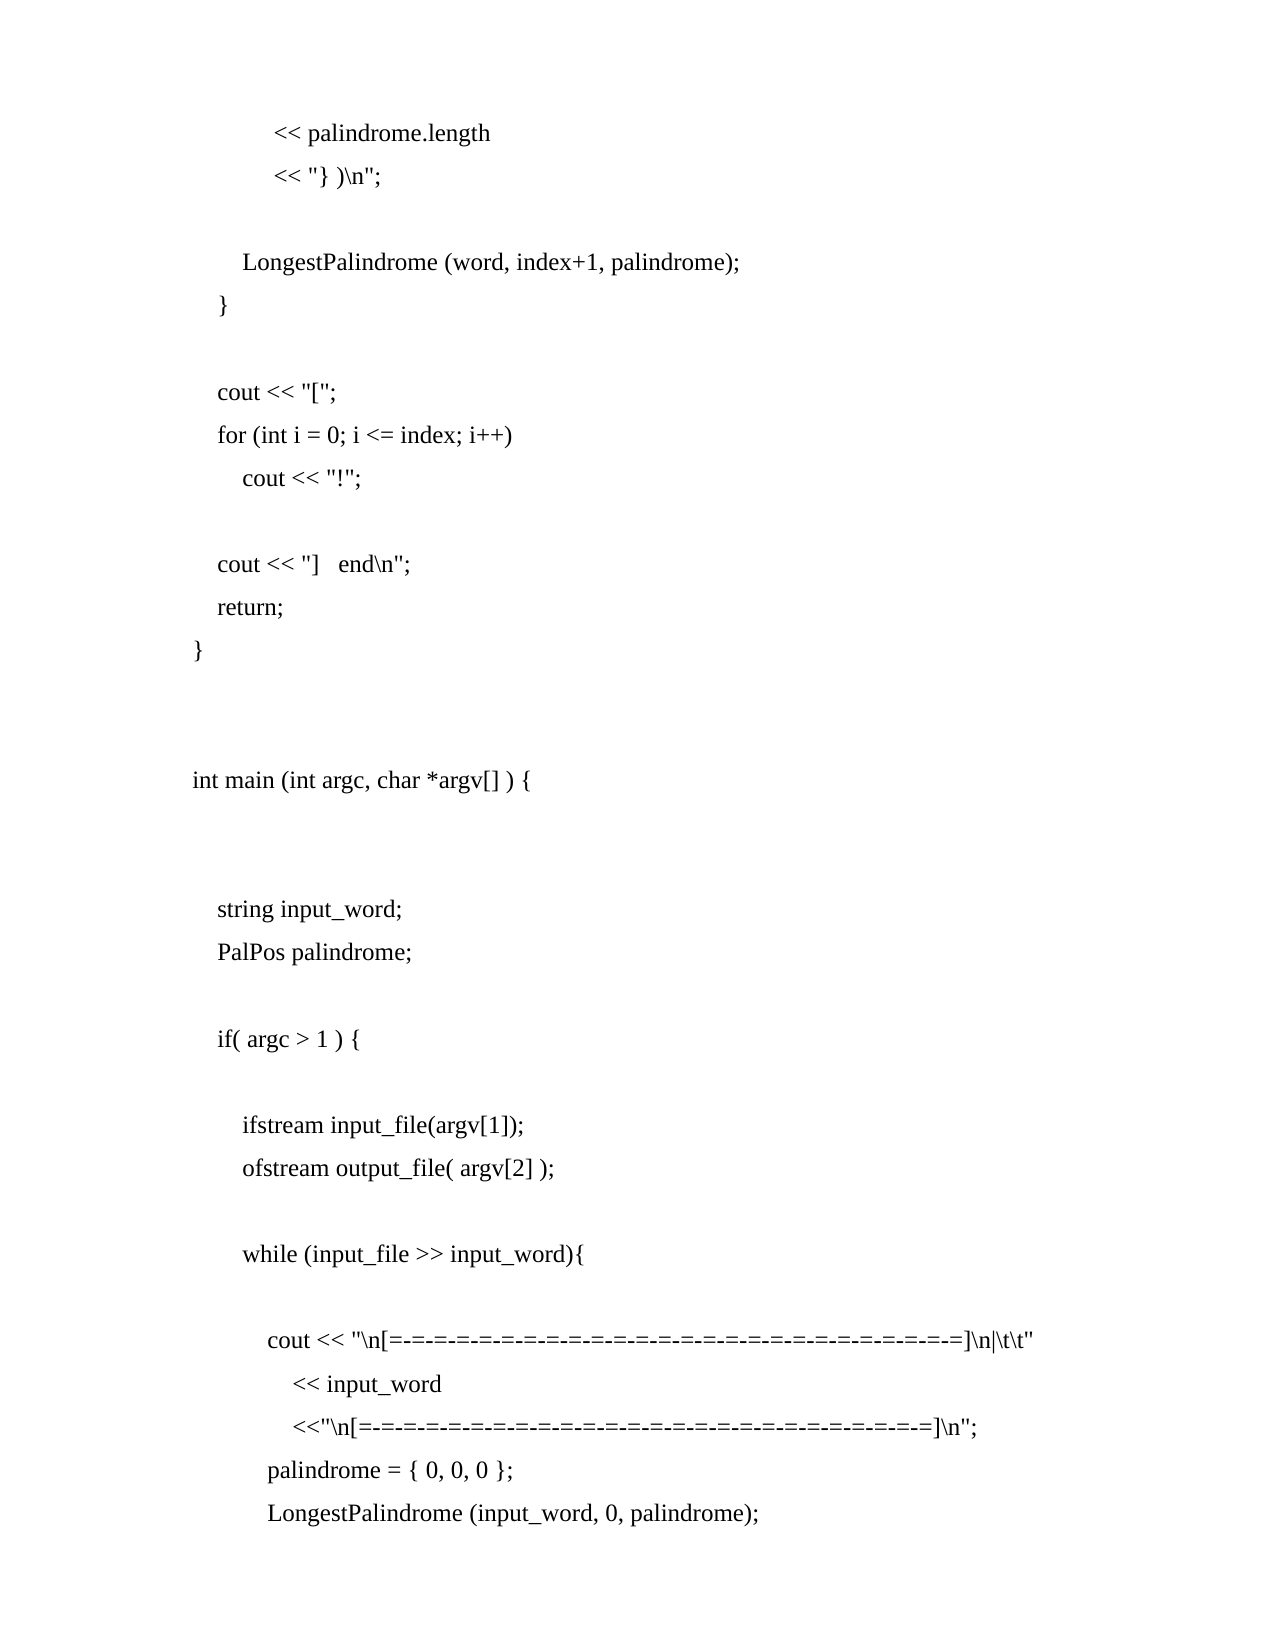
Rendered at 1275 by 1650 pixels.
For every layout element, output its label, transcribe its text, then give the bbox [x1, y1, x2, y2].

text while (input_file >> input_word){ [118, 1239, 1157, 1268]
text if( argc > 1 ) { [118, 1024, 1157, 1052]
text LongestPalindrome (word, index+1, palindrome); [118, 247, 1157, 276]
text } [118, 291, 1157, 319]
text <<"\n[=-=-=-=-=-=-=-=-=-=-=-=-=-=-=-=-=-=-=-=-=-=-=-=-=-=]\n"; [118, 1412, 1157, 1441]
text cout << "] end\n"; [118, 549, 1157, 578]
text cout << "\n[=-=-=-=-=-=-=-=-=-=-=-=-=-=-=-=-=-=-=-=-=-=-=-=-=-=]\n|\t\t" [118, 1326, 1157, 1354]
text << input_word [118, 1369, 1157, 1397]
text PalPos palindrome; [118, 937, 1157, 966]
text << "} )\n"; [118, 161, 1157, 190]
text return; [118, 592, 1157, 621]
text ofstream output_file( argv[2] ); [118, 1153, 1157, 1182]
text ifstream input_file(argv[1]); [118, 1110, 1157, 1139]
text palindrome = { 0, 0, 0 }; [118, 1455, 1157, 1484]
text cout << "!"; [118, 463, 1157, 492]
text for (int i = 0; i <= index; i++) [118, 420, 1157, 449]
text int main (int argc, char *argv[] ) { [118, 765, 1157, 794]
text << palindrome.length [118, 118, 1157, 147]
text cout << "["; [118, 377, 1157, 406]
text string input_word; [118, 894, 1157, 923]
text LongestPalindrome (input_word, 0, palindrome); [118, 1498, 1157, 1527]
text } [118, 636, 1157, 664]
